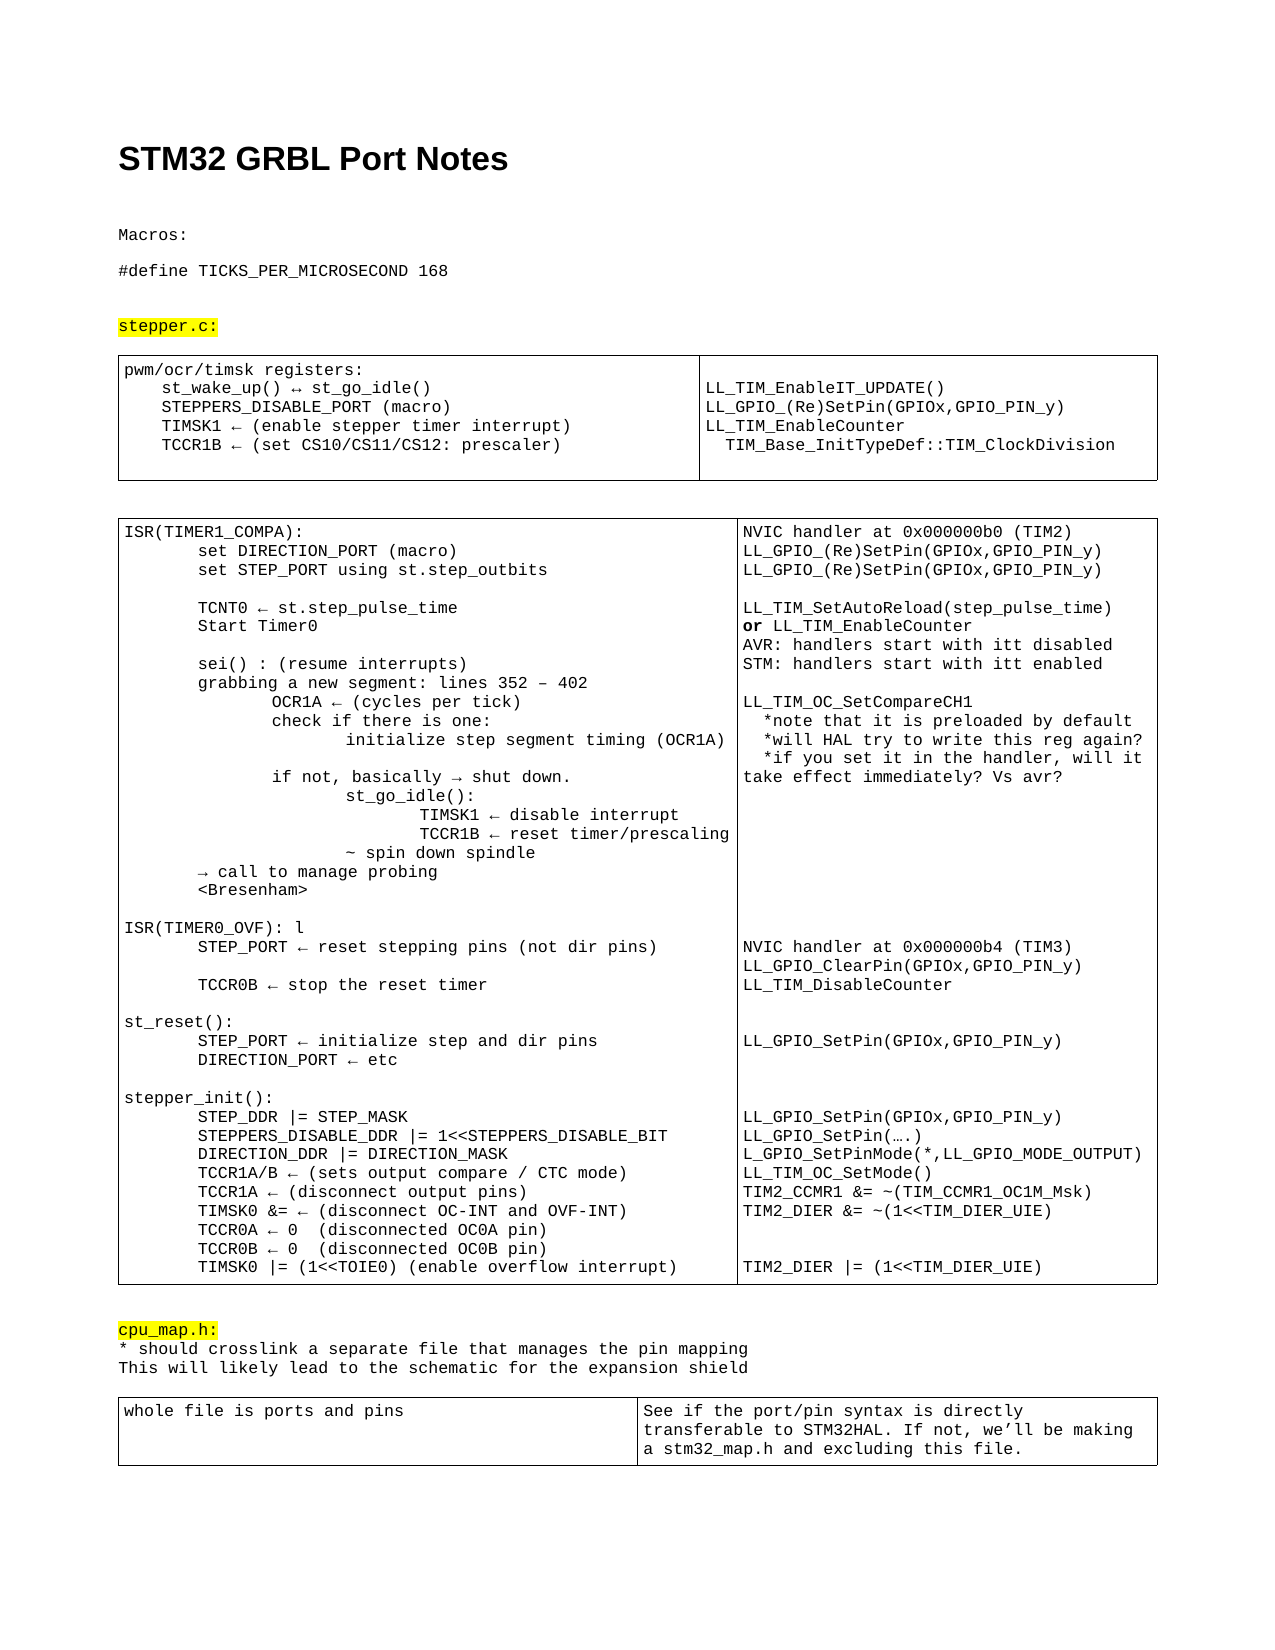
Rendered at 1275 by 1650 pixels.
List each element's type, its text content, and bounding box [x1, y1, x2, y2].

subtitle STM32 GRBL Port Notes [118, 139, 1157, 178]
table_header NVIC handler at 0x000000b0 (TIM2) LL_GPIO_(Re)SetPin(GPIOx,GPIO_PIN_y) LL_GPIO_(Re)SetPin(GPIOx,GPIO_PIN_y) LL_TIM_SetAutoReload(step_pulse_time) or LL_TIM_EnableCounter AVR: handlers start with itt disabled STM: handlers start with itt enabled LL_TIM_OC_SetCompareCH1 *note that it is preloaded by default *will HAL try to write this reg again? *if you set it in the handler, will it take effect immediately? Vs avr? NVIC handler at 0x000000b4 (TIM3) LL_GPIO_ClearPin(GPIOx,GPIO_PIN_y) LL_TIM_DisableCounter LL_GPIO_SetPin(GPIOx,GPIO_PIN_y) LL_GPIO_SetPin(GPIOx,GPIO_PIN_y) LL_GPIO_SetPin(….) L_GPIO_SetPinMode(*,LL_GPIO_MODE_OUTPUT) LL_TIM_OC_SetMode() TIM2_CCMR1 &= ~(TIM_CCMR1_OC1M_Msk) TIM2_DIER &= ~(1<<TIM_DIER_UIE) TIM2_DIER |= (1<<TIM_DIER_UIE) [738, 519, 1157, 1284]
table_header ISR(TIMER1_COMPA): set DIRECTION_PORT (macro) set STEP_PORT using st.step_outbits TCNT0 ← st.step_pulse_time Start Timer0 sei() : (resume interrupts) grabbing a new segment: lines 352 – 402 OCR1A ← (cycles per tick) check if there is one: initialize step segment timing (OCR1A) if not, basically → shut down. st_go_idle(): TIMSK1 ← disable interrupt TCCR1B ← reset timer/prescaling ~ spin down spindle → call to manage probing <Bresenham> ISR(TIMER0_OVF): l STEP_PORT ← reset stepping pins (not dir pins) TCCR0B ← stop the reset timer st_reset(): STEP_PORT ← initialize step and dir pins DIRECTION_PORT ← etc stepper_init(): STEP_DDR |= STEP_MASK STEPPERS_DISABLE_DDR |= 1<<STEPPERS_DISABLE_BIT DIRECTION_DDR |= DIRECTION_MASK TCCR1A/B ← (sets output compare / CTC mode) TCCR1A ← (disconnect output pins) TIMSK0 &= ← (disconnect OC-INT and OVF-INT) TCCR0A ← 0 (disconnected OC0A pin) TCCR0B ← 0 (disconnected OC0B pin) TIMSK0 |= (1<<TOIE0) (enable overflow interrupt) [119, 519, 737, 1284]
text stepper.c: [118, 318, 1157, 337]
text * should crosslink a separate file that manages the pin mapping [118, 1340, 1157, 1359]
table_header LL_TIM_EnableIT_UPDATE() LL_GPIO_(Re)SetPin(GPIOx,GPIO_PIN_y) LL_TIM_EnableCounter TIM_Base_InitTypeDef::TIM_ClockDivision [700, 356, 1157, 480]
table_header See if the port/pin syntax is directly transferable to STM32HAL. If not, we’ll be making a stm32_map.h and excluding this file. [638, 1398, 1157, 1465]
text This will likely lead to the schematic for the expansion shield [118, 1359, 1157, 1378]
table_header pwm/ocr/timsk registers: st_wake_up() ↔ st_go_idle() STEPPERS_DISABLE_PORT (macro) TIMSK1 ← (enable stepper timer interrupt) TCCR1B ← (set CS10/CS11/CS12: prescaler) [119, 356, 699, 480]
text Macros: [118, 226, 1157, 245]
table_header whole file is ports and pins [119, 1398, 637, 1465]
text cpu_map.h: [118, 1321, 1157, 1340]
text #define TICKS_PER_MICROSECOND 168 [118, 263, 1157, 281]
